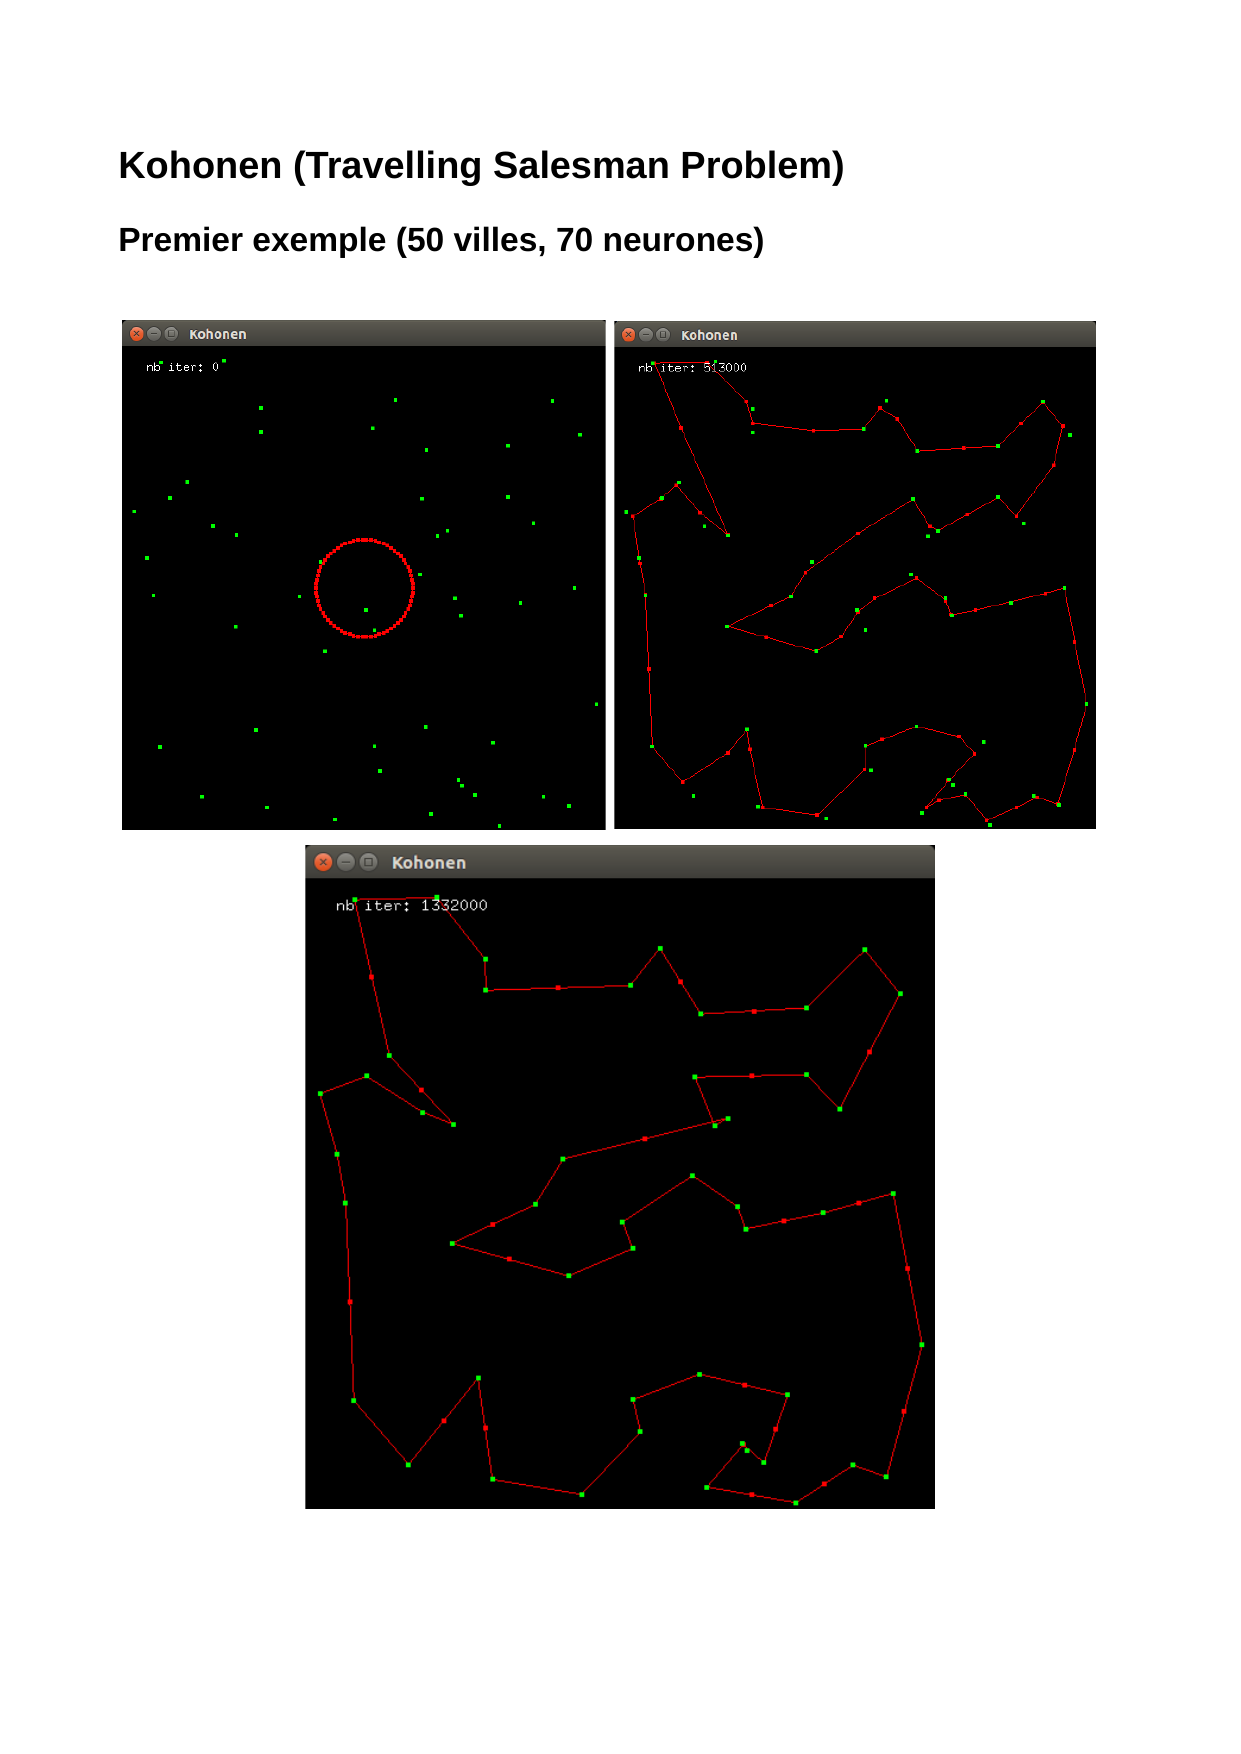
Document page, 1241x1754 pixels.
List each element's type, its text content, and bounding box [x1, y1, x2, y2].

picture [614, 321, 1096, 829]
picture [305, 845, 935, 1509]
picture [122, 320, 606, 830]
subtitle Kohonen (Travelling Salesman Problem) [118, 143, 1122, 187]
subtitle Premier exemple (50 villes, 70 neurones) [118, 220, 1122, 259]
